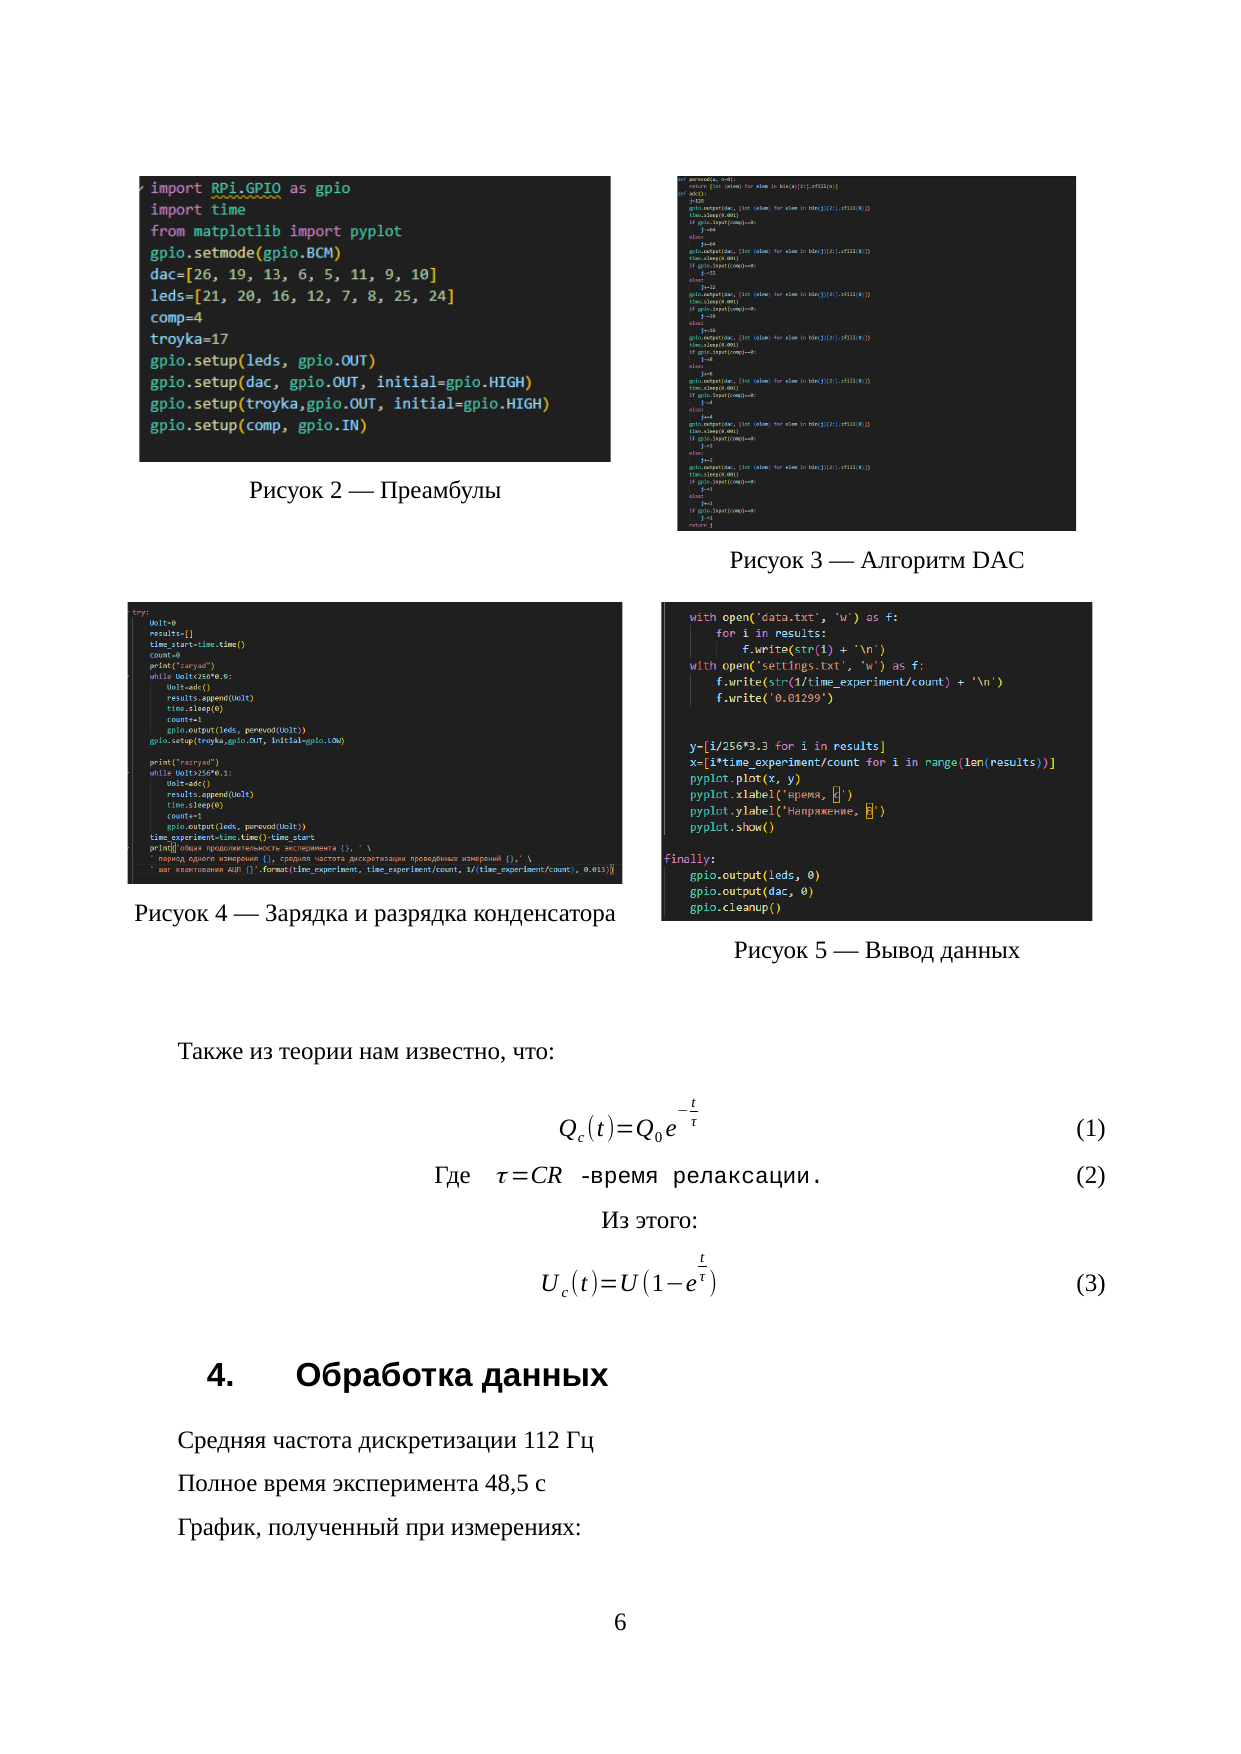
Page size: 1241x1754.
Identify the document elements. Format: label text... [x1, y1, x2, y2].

picture [127, 602, 623, 884]
text (1) [118, 1094, 1122, 1146]
text (3) [118, 1249, 1122, 1301]
table_cell Рисуок 5 — Вывод данных [632, 603, 1122, 993]
picture [139, 176, 611, 462]
text Из этого: [118, 1206, 1122, 1234]
picture [677, 176, 1077, 531]
text Средняя частота дискретизации 112 Гц [118, 1425, 1122, 1454]
table_header Рисуок 2 — Преамбулы [118, 176, 632, 603]
text Полное время эксперимента 48,5 с [118, 1468, 1122, 1497]
table_header Рисуок 3 — Алгоритм DAC [632, 176, 1122, 603]
table_cell Рисуок 4 — Зарядка и разрядка конденсатора [118, 603, 632, 993]
text График, полученный при измерениях: [118, 1512, 1122, 1540]
subtitle Обработка данных [148, 1355, 1093, 1394]
text Также из теории нам известно, что: [118, 1036, 1122, 1064]
picture [661, 602, 1093, 921]
text Где -время релаксации. (2) [118, 1160, 1122, 1191]
